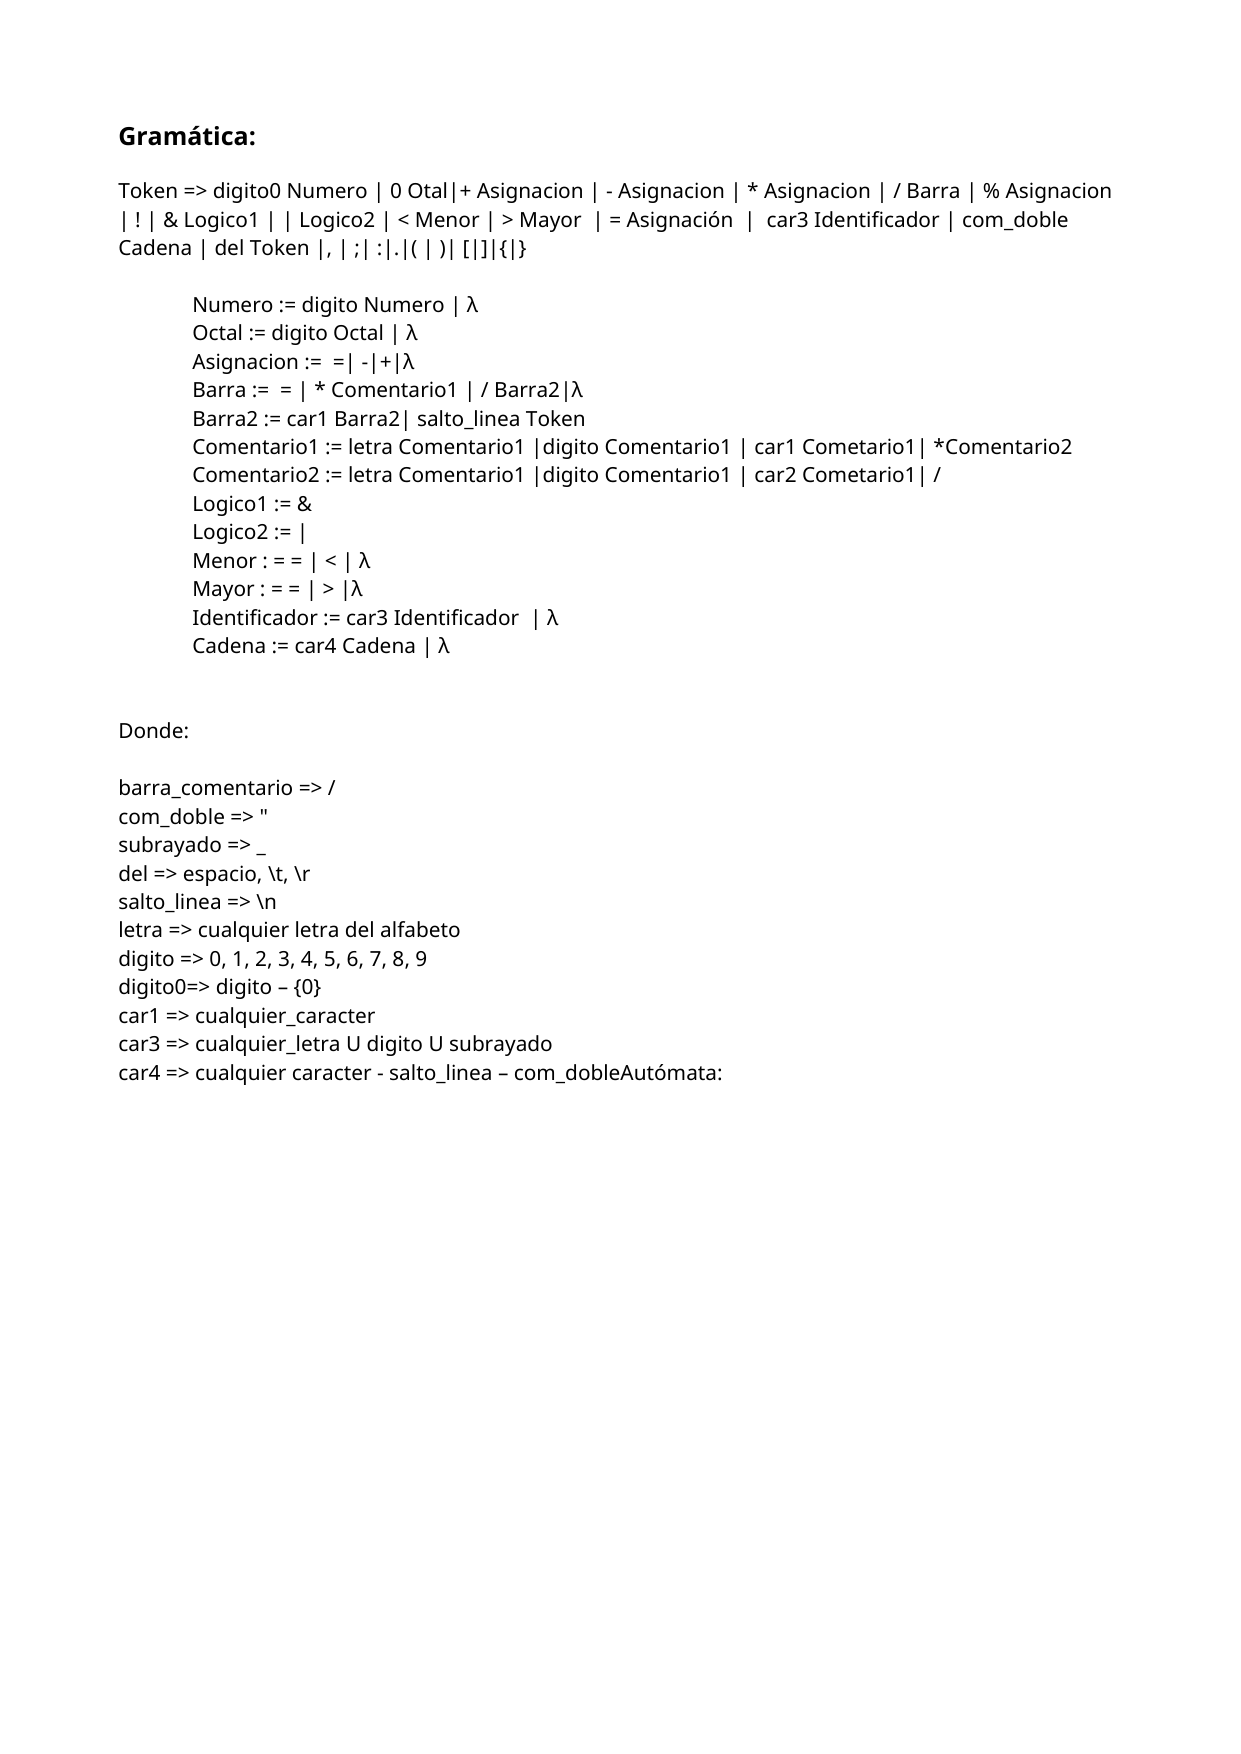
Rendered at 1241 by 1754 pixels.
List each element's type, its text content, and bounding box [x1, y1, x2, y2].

text subrayado => _ [118, 830, 1122, 859]
text Comentario1 := letra Comentario1 |digito Comentario1 | car1 Cometario1| *Comentario2 [118, 432, 1122, 461]
text Logico1 := & [118, 489, 1122, 517]
text Logico2 := | [118, 517, 1122, 546]
text digito => 0, 1, 2, 3, 4, 5, 6, 7, 8, 9 [118, 944, 1122, 972]
text Gramática: [118, 118, 1122, 152]
text car4 => cualquier caracter - salto_linea – com_dobleAutómata: [118, 1058, 1122, 1086]
text Donde: [118, 717, 1122, 745]
text Barra2 := car1 Barra2| salto_linea Token [118, 404, 1122, 432]
text Menor : = = | < | λ [118, 546, 1122, 574]
text car3 => cualquier_letra U digito U subrayado [118, 1029, 1122, 1058]
text del => espacio, \t, \r [118, 859, 1122, 887]
text Cadena := car4 Cadena | λ [118, 631, 1122, 660]
text letra => cualquier letra del alfabeto [118, 916, 1122, 944]
text Asignacion := =| -|+|λ [118, 347, 1122, 375]
text Comentario2 := letra Comentario1 |digito Comentario1 | car2 Cometario1| / [118, 461, 1122, 489]
text barra_comentario => / [118, 773, 1122, 802]
text com_doble => " [118, 802, 1122, 830]
text car1 => cualquier_caracter [118, 1001, 1122, 1029]
text Identificador := car3 Identificador | λ [118, 603, 1122, 631]
text digito0=> digito – {0} [118, 972, 1122, 1001]
text salto_linea => \n [118, 887, 1122, 916]
text Mayor : = = | > |λ [118, 574, 1122, 603]
text Barra := = | * Comentario1 | / Barra2|λ [118, 375, 1122, 404]
text Token => digito0 Numero | 0 Otal|+ Asignacion | - Asignacion | * Asignacion | / Barra | % Asignacion | ! | & Logico1 | | Logico2 | < Menor | > Mayor | = Asignación | car3 Identificador | com_doble Cadena | del Token |, | ;| :|.|( | )| [|]|{|} [118, 176, 1122, 262]
text Numero := digito Numero | λ [118, 290, 1122, 318]
text Octal := digito Octal | λ [118, 318, 1122, 347]
